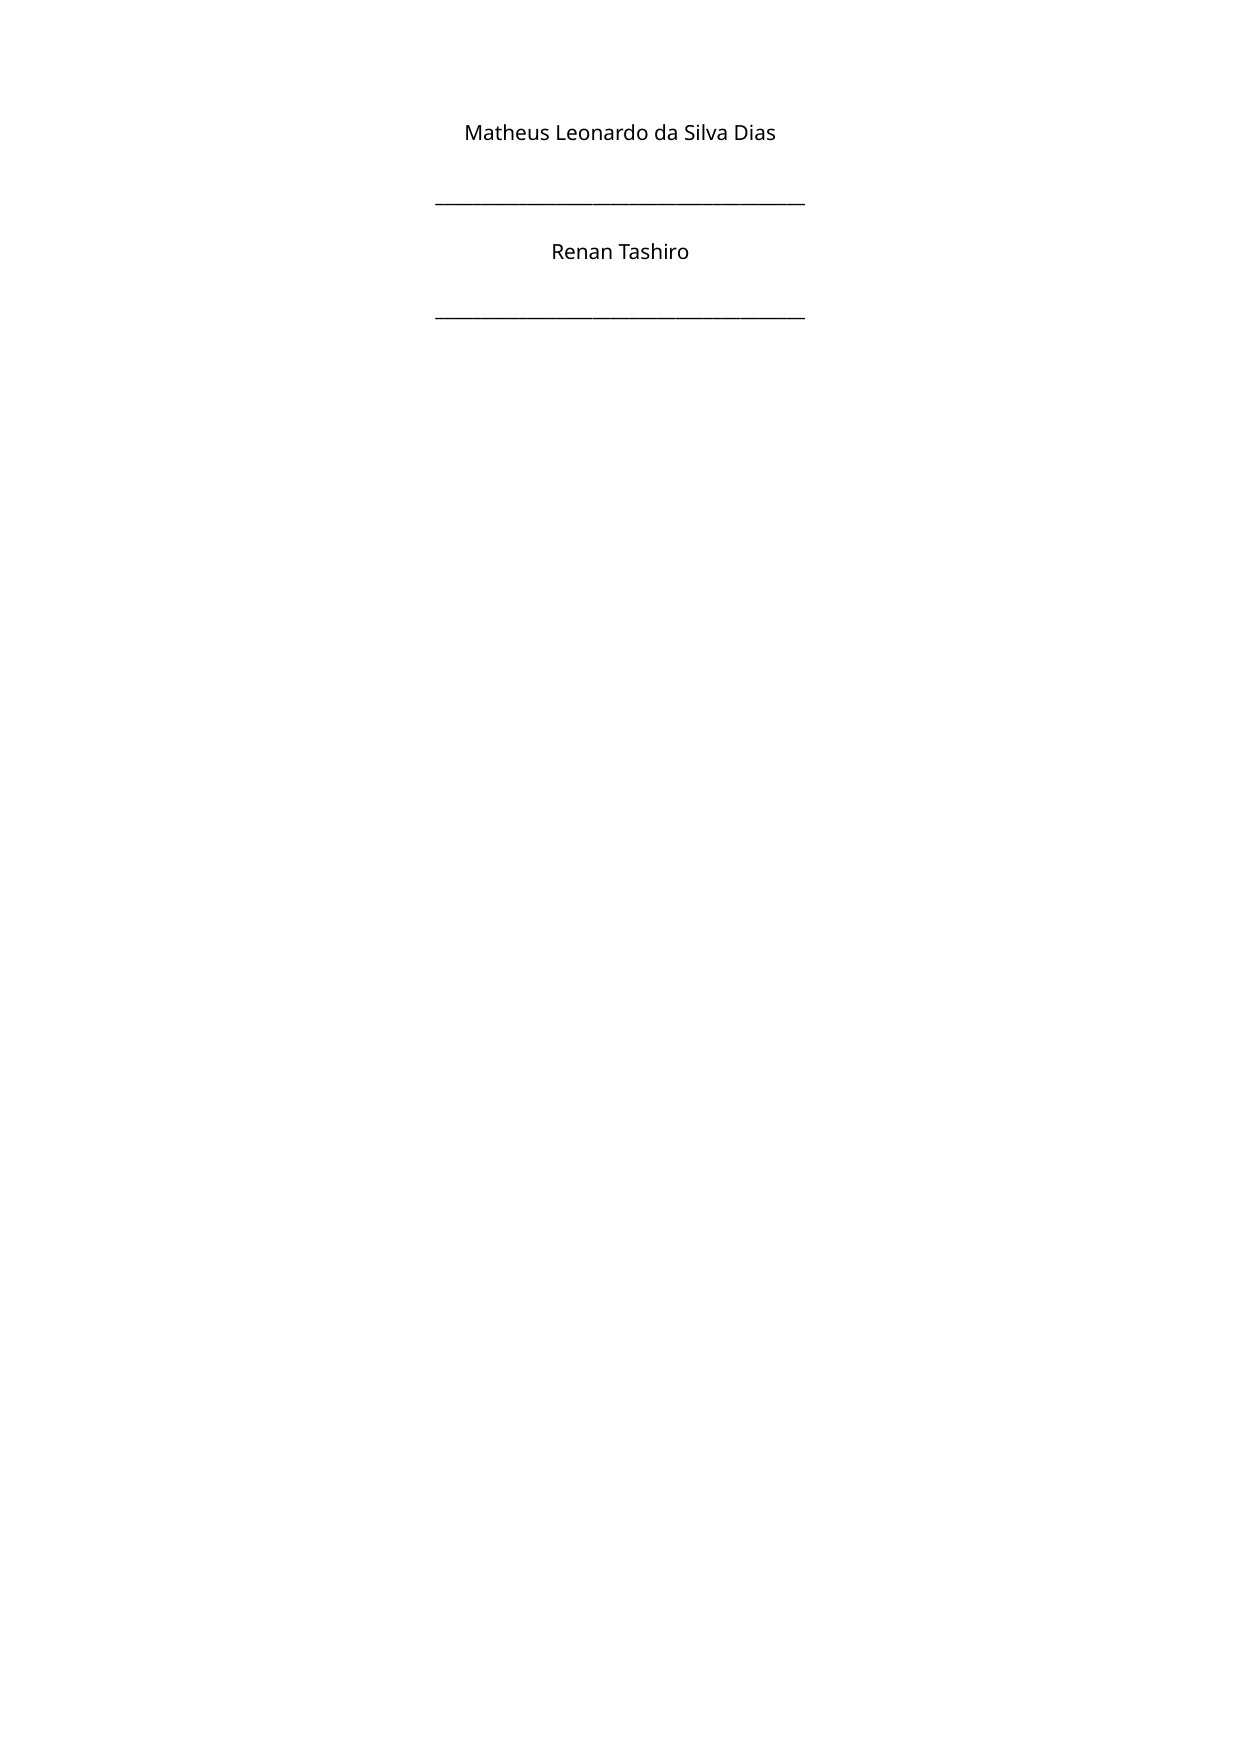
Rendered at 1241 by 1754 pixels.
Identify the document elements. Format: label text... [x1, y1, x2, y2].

text Matheus Leonardo da Silva Dias [118, 118, 1122, 147]
text ________________________________________ [118, 294, 1122, 323]
text ________________________________________ [118, 181, 1122, 209]
text Renan Tashiro [118, 237, 1122, 266]
